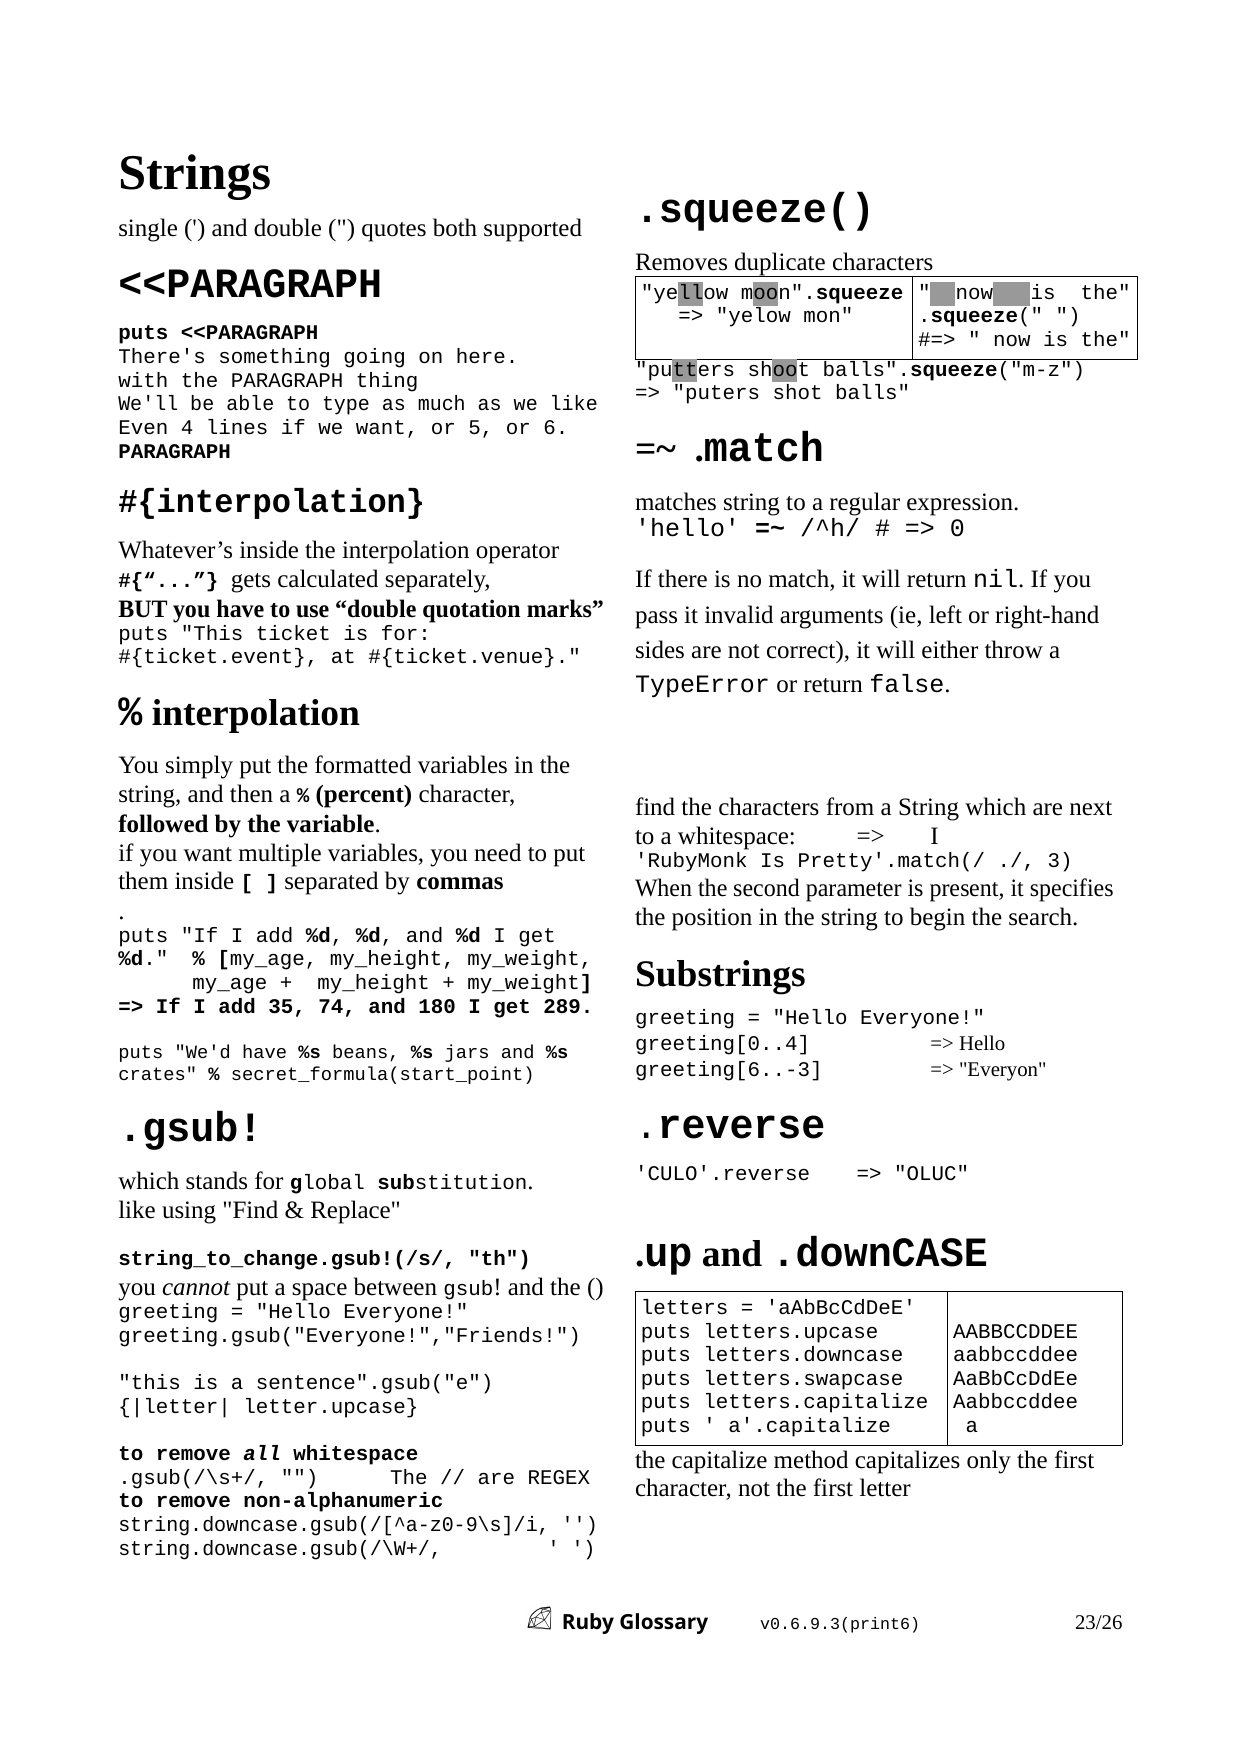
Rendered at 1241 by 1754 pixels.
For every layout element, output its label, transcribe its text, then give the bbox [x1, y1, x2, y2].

text 'RubyMonk Is Pretty'.match(/ ./, 3) [635, 850, 1122, 873]
text greeting[0..4] => Hello [635, 1031, 1122, 1057]
text string.downcase.gsub(/[^a-z0-9\s]/i, '') [118, 1514, 605, 1538]
text There's something going on here. [118, 346, 605, 370]
text puts "We'd have %s beans, %s jars and %s crates" % secret_formula(start_point) [118, 1043, 605, 1086]
text greeting[6..-3] => "Everyon" [635, 1057, 1122, 1082]
text find the characters from a String which are next to a whitespace: => I [635, 792, 1122, 850]
text if you want multiple variables, you need to put them inside [ ] separated by commas [118, 838, 605, 896]
text to remove non-alphanumeric [118, 1490, 605, 1514]
text to remove all whitespace [118, 1443, 605, 1467]
text the capitalize method capitalizes only the first character, not the first letter [635, 1446, 1122, 1502]
text matches string to a regular expression. [635, 487, 1122, 516]
subtitle #{interpolation} [118, 485, 605, 523]
text greeting = "Hello Everyone!" [118, 1301, 605, 1325]
subtitle Substrings [635, 952, 1122, 995]
text greeting = "Hello Everyone!" [635, 1007, 1122, 1031]
text Removes duplicate characters [635, 247, 1122, 276]
text puts <<PARAGRAPH [118, 322, 605, 346]
subtitle .reverse [635, 1103, 1122, 1151]
subtitle .squeeze() [635, 188, 1122, 235]
text "this is a sentence".gsub("e") [118, 1372, 605, 1396]
text puts "This ticket is for: #{ticket.event}, at #{ticket.venue}." [118, 622, 605, 670]
subtitle =~ .match [635, 427, 1122, 474]
table_header "yellow moon".squeeze => "yelow mon" [636, 277, 912, 358]
text BUT you have to use “double quotation marks” [118, 594, 605, 622]
subtitle .up and .downCASE [635, 1231, 1122, 1279]
text 'hello' =~ /^h/ # => 0 [635, 516, 1122, 544]
text 'CULO'.reverse => "OLUC" [635, 1163, 1122, 1187]
table_header " now is the" .squeeze(" ") #=> " now is the" [913, 277, 1137, 358]
text "putters shoot balls".squeeze("m-z") => "puters shot balls" [635, 360, 1122, 406]
subtitle .gsub! [118, 1106, 605, 1153]
table_header letters = 'aAbBcCdDeE' puts letters.upcase puts letters.downcase puts letters.swapcase puts letters.capitalize puts ' a'.capitalize [636, 1292, 947, 1444]
table_header AABBCCDDEE aabbccddee AaBbCcDdEe Aabbccddee a [948, 1292, 1122, 1444]
text . [118, 896, 605, 925]
text => If I add 35, 74, and 180 I get 289. [118, 996, 605, 1019]
text Whatever’s inside the interpolation operator #{“...”} gets calculated separately, [118, 535, 605, 594]
picture [525, 1605, 552, 1630]
text When the second parameter is present, it specifies the position in the string to begin the search. [635, 873, 1122, 931]
text If there is no match, it will return nil. If you pass it invalid arguments (ie, left or right-hand sides are not correct), it will either throw a TypeError or return false. [635, 564, 1122, 700]
text greeting.gsub("Everyone!","Friends!") [118, 1325, 605, 1348]
text string.downcase.gsub(/\W+/, ' ') [118, 1538, 605, 1561]
text We'll be able to type as much as we like [118, 393, 605, 417]
subtitle <<PARAGRAPH [118, 263, 605, 310]
text PARAGRAPH [118, 441, 605, 464]
text string, and then a % (percent) character, followed by the variable. [118, 779, 605, 838]
text string_to_change.gsub!(/s/, "th") [118, 1248, 605, 1272]
text Even 4 lines if we want, or 5, or 6. [118, 417, 605, 441]
text like using "Find & Replace" [118, 1196, 605, 1224]
text with the PARAGRAPH thing [118, 370, 605, 393]
text you cannot put a space between gsub! and the () [118, 1272, 605, 1301]
text single (') and double (") quotes both supported [118, 213, 605, 242]
text which stands for global substitution. [118, 1166, 605, 1196]
text .gsub(/\s+/, "") The // are REGEX [118, 1467, 605, 1490]
text You simply put the formatted variables in the [118, 751, 605, 779]
text puts "If I add %d, %d, and %d I get %d." % [my_age, my_height, my_weight, my_age + my_height + my_weight] [118, 925, 605, 996]
text {|letter| letter.upcase} [118, 1396, 605, 1419]
subtitle % interpolation [118, 691, 605, 738]
subtitle Strings [118, 143, 605, 201]
